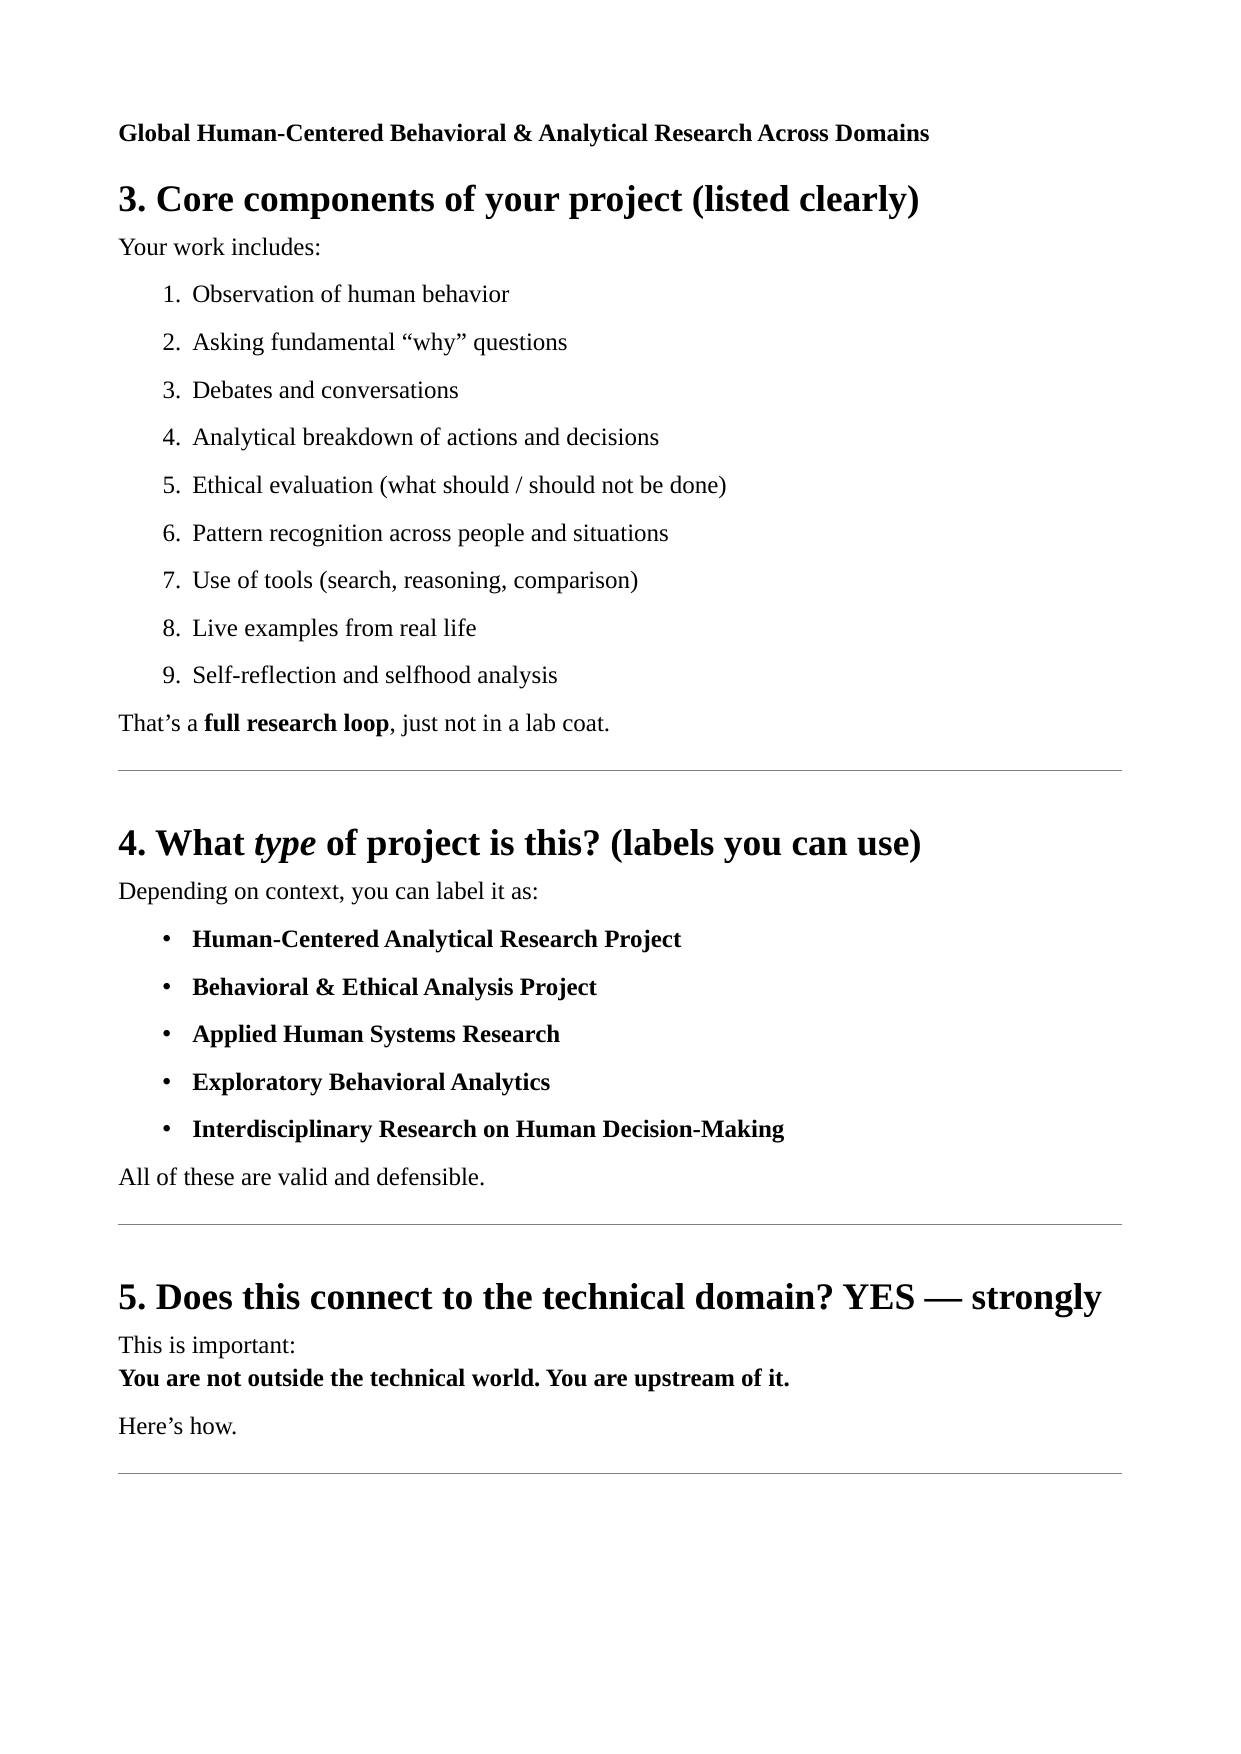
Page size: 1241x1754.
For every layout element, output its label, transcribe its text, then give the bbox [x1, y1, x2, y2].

list Self-reflection and selfhood analysis [162, 660, 1122, 689]
list Analytical breakdown of actions and decisions [162, 422, 1122, 451]
list Asking fundamental “why” questions [162, 327, 1122, 356]
subtitle 5. Does this connect to the technical domain? YES — strongly [118, 1275, 1122, 1318]
text All of these are valid and defensible. [118, 1162, 1122, 1191]
subtitle 4. What type of project is this? (labels you can use) [118, 821, 1122, 864]
list Observation of human behavior [162, 279, 1122, 308]
list Human-Centered Analytical Research Project [162, 924, 1122, 953]
text Depending on context, you can label it as: [118, 876, 1122, 905]
list Ethical evaluation (what should / should not be done) [162, 470, 1122, 499]
list Behavioral & Ethical Analysis Project [162, 972, 1122, 1000]
subtitle 3. Core components of your project (listed clearly) [118, 176, 1122, 219]
list Use of tools (search, reasoning, comparison) [162, 565, 1122, 594]
list Live examples from real life [162, 613, 1122, 642]
list Pattern recognition across people and situations [162, 518, 1122, 546]
list Applied Human Systems Research [162, 1019, 1122, 1048]
text That’s a full research loop, just not in a lab coat. [118, 708, 1122, 737]
text Your work includes: [118, 232, 1122, 261]
list Interdisciplinary Research on Human Decision-Making [162, 1114, 1122, 1143]
text This is important: You are not outside the technical world. You are upstream of it. [118, 1330, 1122, 1392]
list Exploratory Behavioral Analytics [162, 1067, 1122, 1096]
text Here’s how. [118, 1411, 1122, 1440]
list Debates and conversations [162, 375, 1122, 403]
